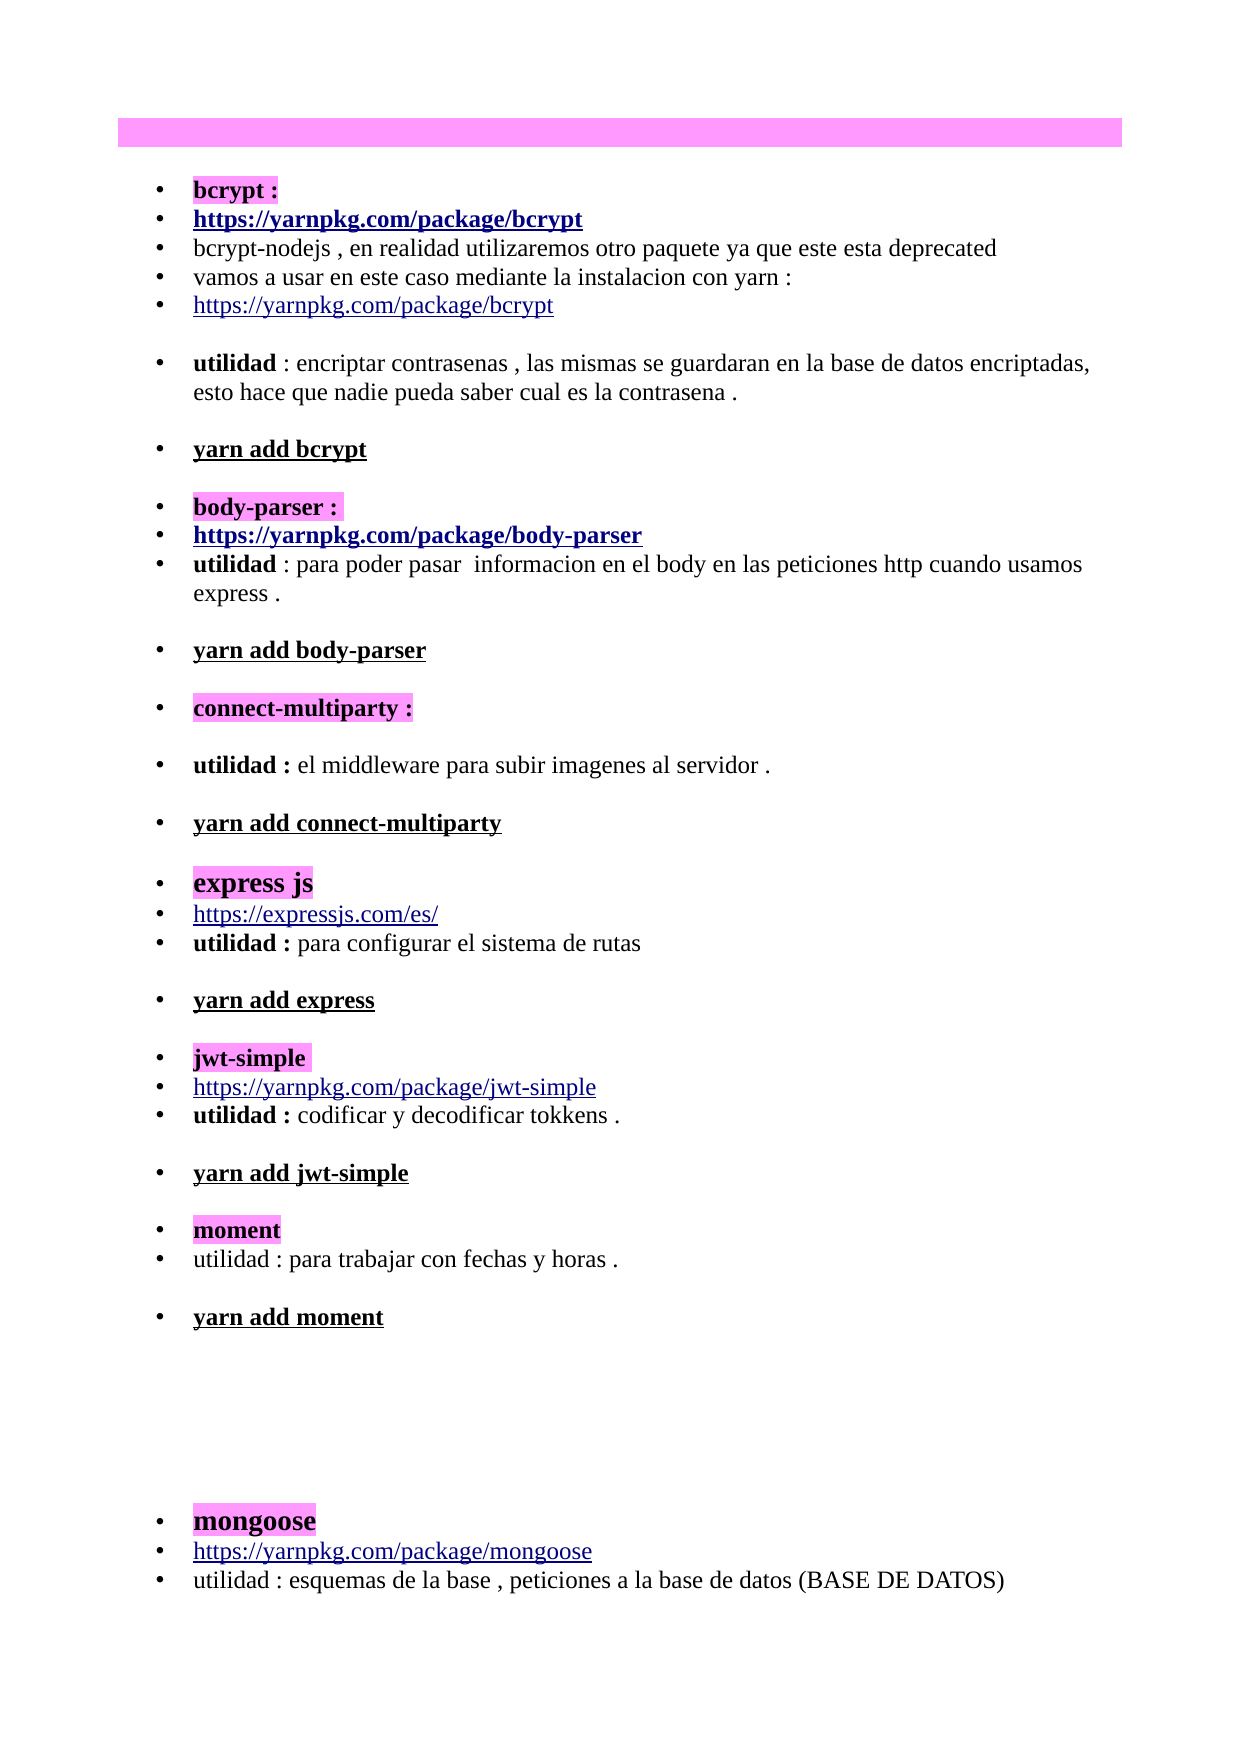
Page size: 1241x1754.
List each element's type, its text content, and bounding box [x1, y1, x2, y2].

list yarn add jwt-simple [156, 1158, 1122, 1187]
list yarn add connect-multiparty [156, 808, 1122, 837]
list https://yarnpkg.com/package/bcrypt [156, 204, 1122, 233]
list yarn add body-parser [156, 636, 1122, 664]
list vamos a usar en este caso mediante la instalacion con yarn : [156, 262, 1122, 291]
list yarn add express [156, 985, 1122, 1014]
list yarn add moment [156, 1302, 1122, 1330]
list body-parser : [156, 492, 1122, 521]
list express js [156, 866, 1122, 899]
list https://yarnpkg.com/package/jwt-simple [156, 1072, 1122, 1100]
list utilidad : para trabajar con fechas y horas . [156, 1244, 1122, 1273]
list https://yarnpkg.com/package/body-parser [156, 521, 1122, 549]
list mongoose [156, 1503, 1122, 1536]
list bcrypt-nodejs , en realidad utilizaremos otro paquete ya que este esta deprecated [156, 233, 1122, 262]
list utilidad : para poder pasar informacion en el body en las peticiones http cuando usamos express . [156, 549, 1122, 607]
list bcrypt : [156, 176, 1122, 204]
list https://yarnpkg.com/package/bcrypt [156, 291, 1122, 319]
list utilidad : el middleware para subir imagenes al servidor . [156, 751, 1122, 779]
list jwt-simple [156, 1043, 1122, 1072]
list yarn add bcrypt [156, 434, 1122, 463]
list utilidad : esquemas de la base , peticiones a la base de datos (BASE DE DATOS) [156, 1565, 1122, 1594]
list moment [156, 1215, 1122, 1244]
list https://yarnpkg.com/package/mongoose [156, 1536, 1122, 1565]
list connect-multiparty : [156, 693, 1122, 722]
list utilidad : encriptar contrasenas , las mismas se guardaran en la base de datos encriptadas, esto hace que nadie pueda saber cual es la contrasena . [156, 348, 1122, 406]
list utilidad : para configurar el sistema de rutas [156, 928, 1122, 957]
list utilidad : codificar y decodificar tokkens . [156, 1100, 1122, 1129]
list https://expressjs.com/es/ [156, 899, 1122, 928]
